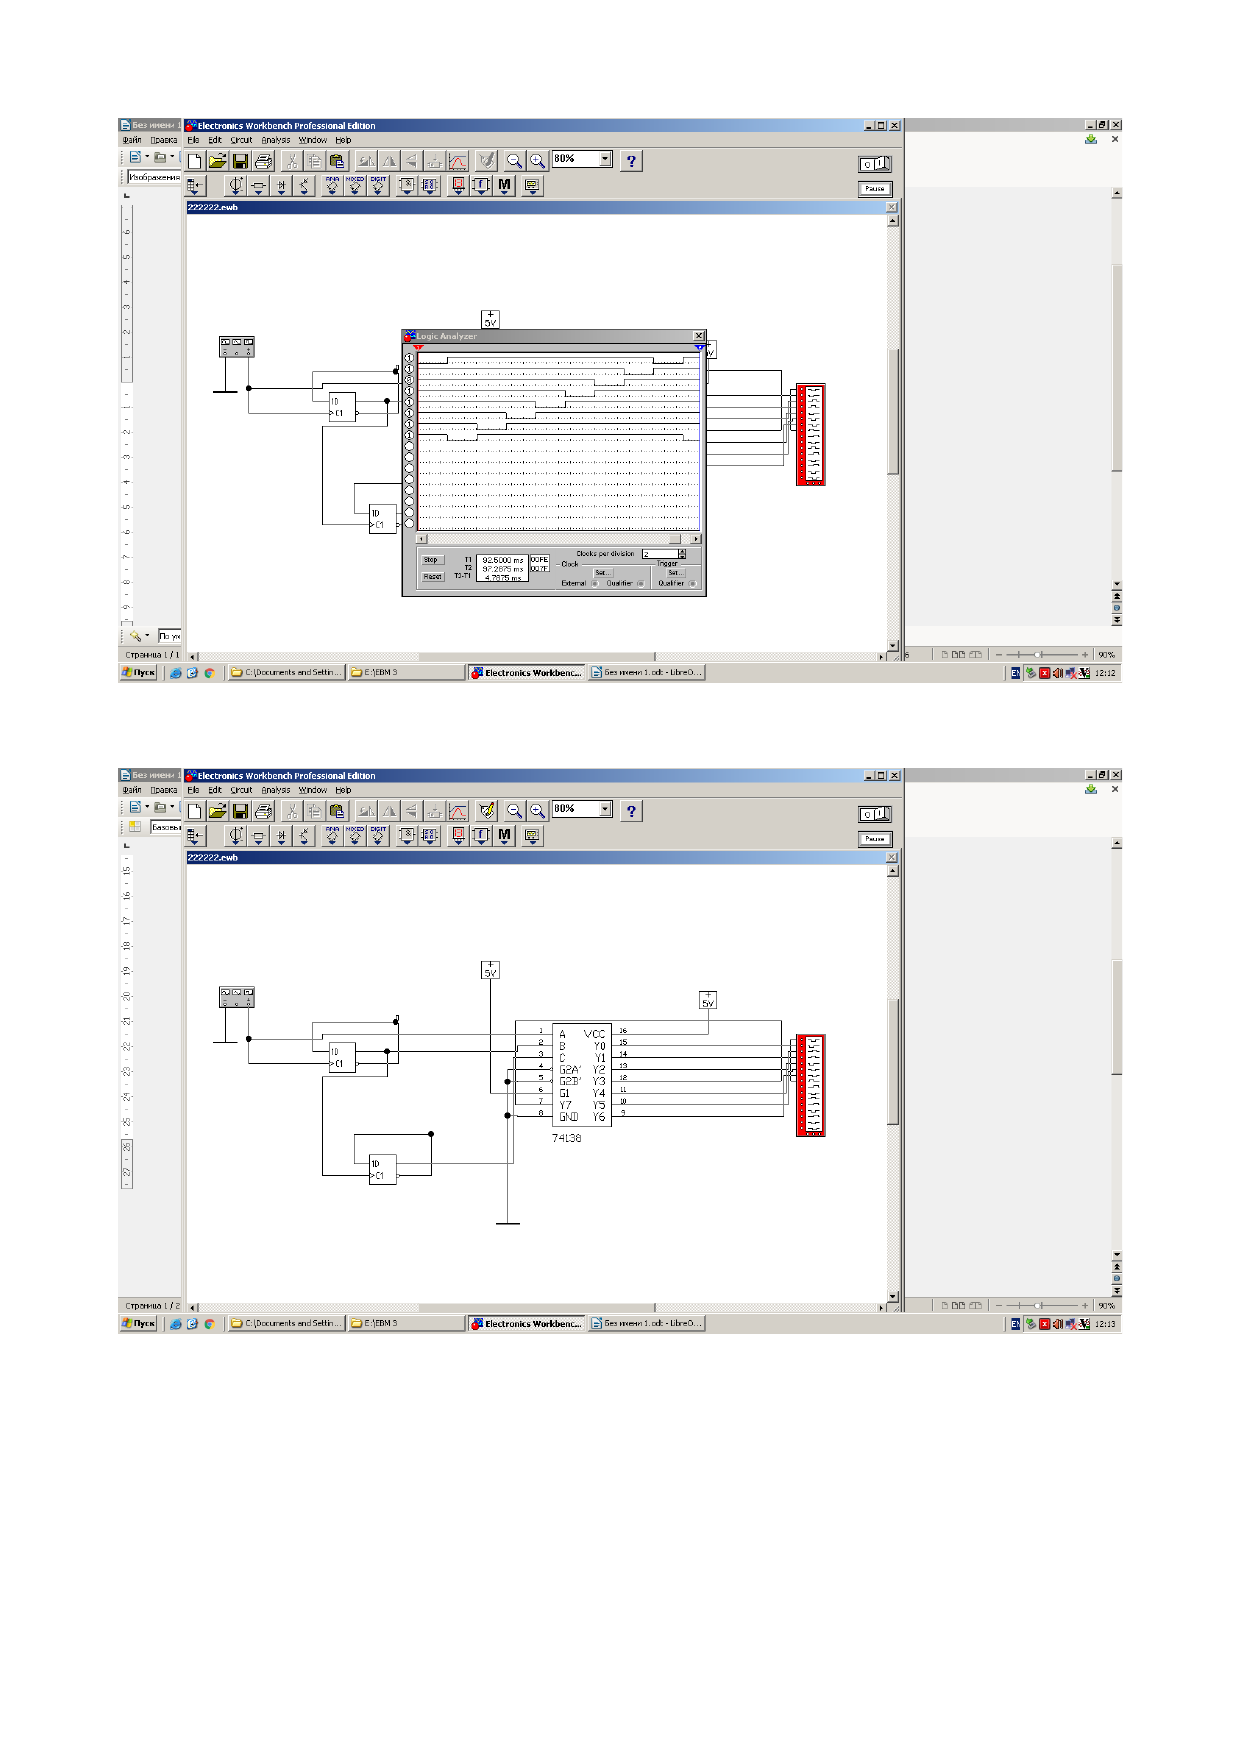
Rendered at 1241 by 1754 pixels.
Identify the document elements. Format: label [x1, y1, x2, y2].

picture [118, 118, 1123, 683]
picture [118, 768, 1123, 1334]
